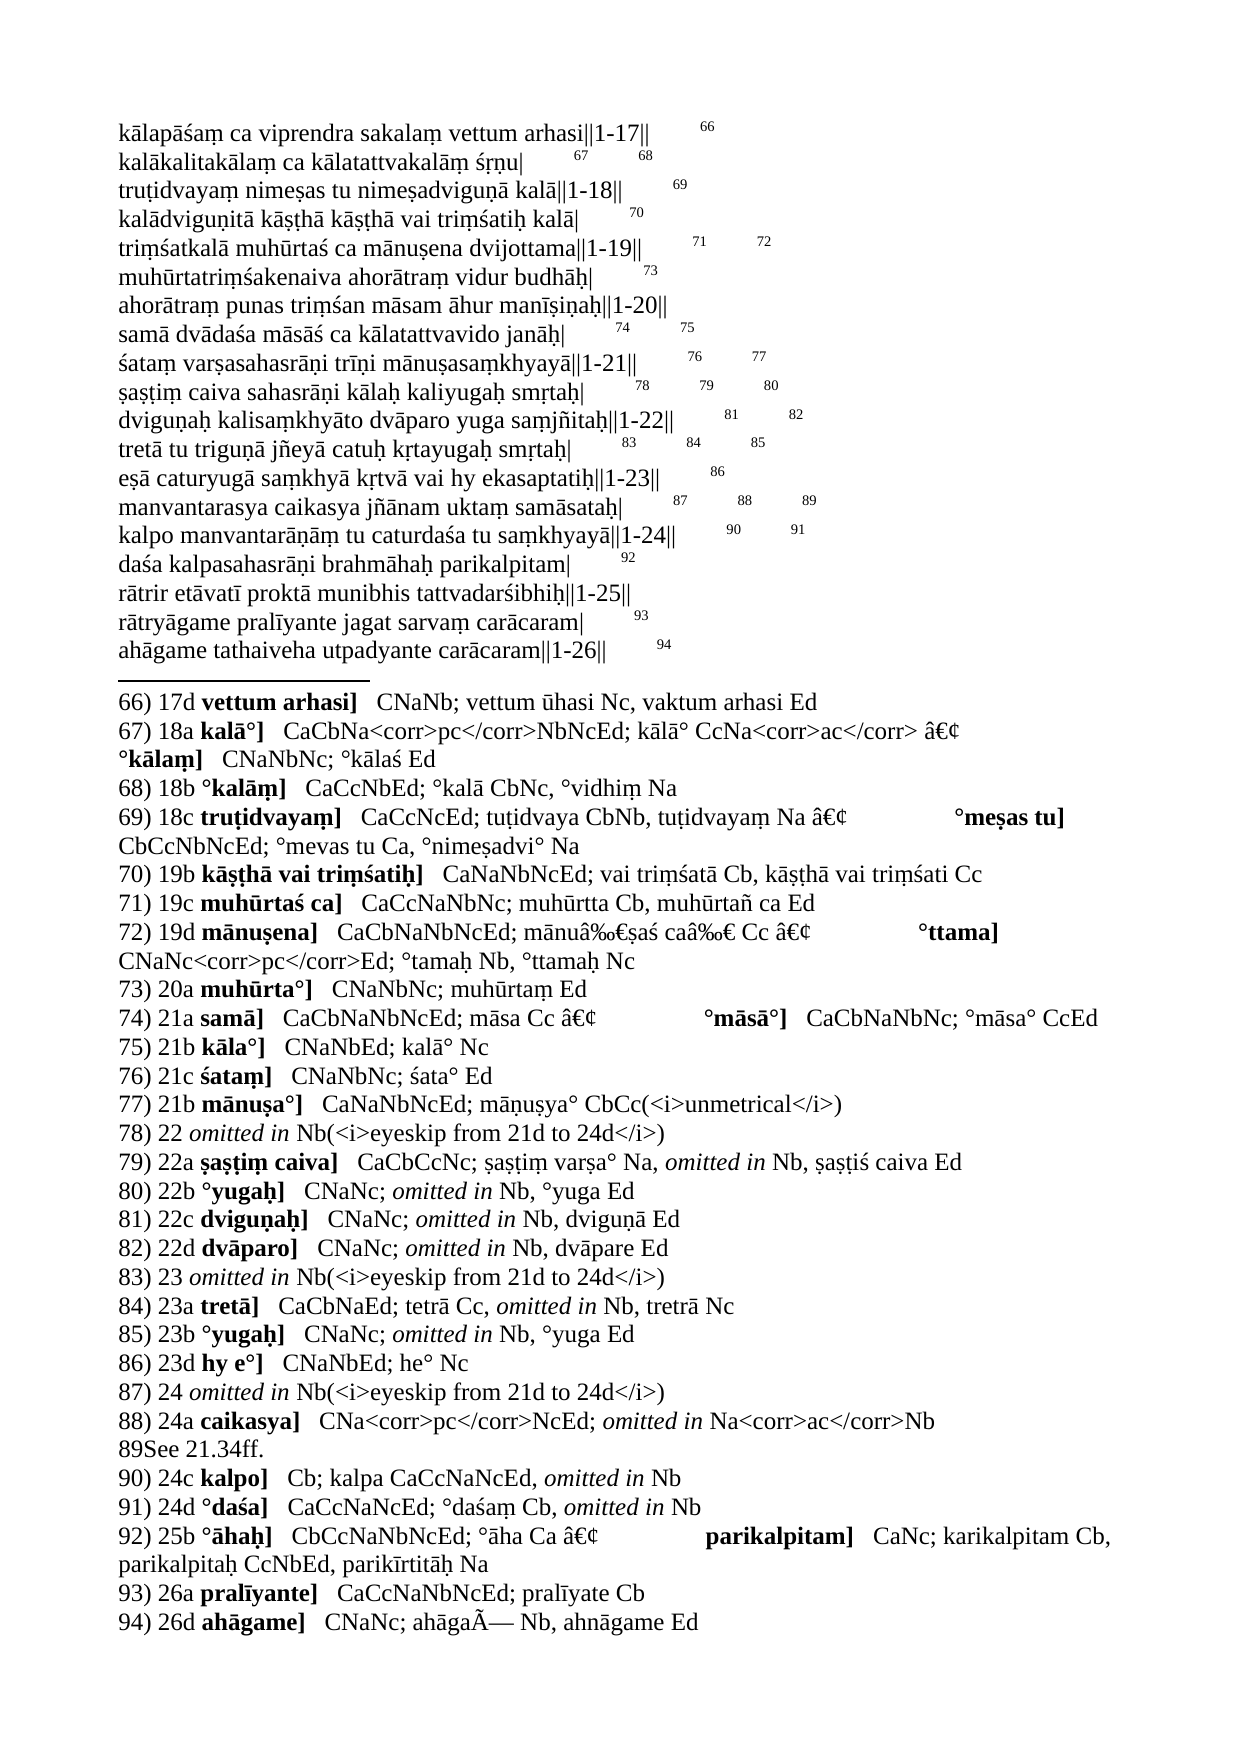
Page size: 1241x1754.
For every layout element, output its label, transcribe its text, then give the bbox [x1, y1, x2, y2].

text triṃśatkalā muhūrtaś ca mānuṣena dvijottama||1-19|| [118, 233, 1122, 262]
text ) 20a muhūrta°] CNaNbNc; muhūrtaṃ Ed [118, 974, 1122, 1003]
text ) 26d ahāgame] CNaNc; ahāgaÃ— Nb, ahnāgame Ed [118, 1607, 1122, 1636]
text samā dvādaśa māsāś ca kālatattvavido janāḥ| [118, 319, 1122, 348]
text ahorātraṃ punas triṃśan māsam āhur manīṣiṇaḥ||1-20|| [118, 291, 1122, 319]
text ) 19d mānuṣena] CaCbNaNbNcEd; mānuâ‰€ṣaś caâ‰€ Cc â€¢ °ttama] CNaNc<corr>pc</corr>Ed; °tamaḥ Nb, °ttamaḥ Nc [118, 917, 1122, 974]
text ) 22b °yugaḥ] CNaNc; omitted in Nb, °yuga Ed [118, 1176, 1122, 1204]
text ṣaṣṭiṃ caiva sahasrāṇi kālaḥ kaliyugaḥ smṛtaḥ| [118, 377, 1122, 406]
text ) 21c śataṃ] CNaNbNc; śata° Ed [118, 1061, 1122, 1089]
text ) 17d vettum arhasi] CNaNb; vettum ūhasi Nc, vaktum arhasi Ed [118, 687, 1122, 716]
text kalākalitakālaṃ ca kālatattvakalāṃ śṛṇu| [118, 147, 1122, 176]
text dviguṇaḥ kalisaṃkhyāto dvāparo yuga saṃjñitaḥ||1-22|| [118, 406, 1122, 434]
text ) 23b °yugaḥ] CNaNc; omitted in Nb, °yuga Ed [118, 1319, 1122, 1348]
text ) 21b mānuṣa°] CaNaNbNcEd; māṇuṣya° CbCc(<i>unmetrical</i>) [118, 1089, 1122, 1118]
text tretā tu triguṇā jñeyā catuḥ kṛtayugaḥ smṛtaḥ| [118, 434, 1122, 463]
text kalādviguṇitā kāṣṭhā kāṣṭhā vai triṃśatiḥ kalā| [118, 204, 1122, 233]
text ) 23d hy e°] CNaNbEd; he° Nc [118, 1348, 1122, 1377]
text ) 24 omitted in Nb(<i>eyeskip from 21d to 24d</i>) [118, 1377, 1122, 1406]
text ) 24a caikasya] CNa<corr>pc</corr>NcEd; omitted in Na<corr>ac</corr>Nb [118, 1406, 1122, 1434]
text ahāgame tathaiveha utpadyante carācaram||1-26|| [118, 636, 1122, 664]
text muhūrtatriṃśakenaiva ahorātraṃ vidur budhāḥ| [118, 262, 1122, 291]
text ) 23a tretā] CaCbNaEd; tetrā Cc, omitted in Nb, tretrā Nc [118, 1291, 1122, 1319]
text ) 21b kāla°] CNaNbEd; kalā° Nc [118, 1032, 1122, 1061]
text rātryāgame pralīyante jagat sarvaṃ carācaram| [118, 607, 1122, 636]
text ) 24c kalpo] Cb; kalpa CaCcNaNcEd, omitted in Nb [118, 1463, 1122, 1492]
text ) 19c muhūrtaś ca] CaCcNaNbNc; muhūrtta Cb, muhūrtañ ca Ed [118, 888, 1122, 917]
text ) 22c dviguṇaḥ] CNaNc; omitted in Nb, dviguṇā Ed [118, 1204, 1122, 1233]
text manvantarasya caikasya jñānam uktaṃ samāsataḥ| [118, 492, 1122, 521]
text truṭidvayaṃ nimeṣas tu nimeṣadviguṇā kalā||1-18|| [118, 176, 1122, 204]
text ) 18a kalā°] CaCbNa<corr>pc</corr>NbNcEd; kālā° CcNa<corr>ac</corr> â€¢ °kālaṃ] CNaNbNc; °kālaś Ed [118, 716, 1122, 773]
text śataṃ varṣasahasrāṇi trīṇi mānuṣasaṃkhyayā||1-21|| [118, 348, 1122, 377]
text ) 19b kāṣṭhā vai triṃśatiḥ] CaNaNbNcEd; vai triṃśatā Cb, kāṣṭhā vai triṃśati Cc [118, 859, 1122, 888]
text eṣā caturyugā saṃkhyā kṛtvā vai hy ekasaptatiḥ||1-23|| [118, 463, 1122, 492]
text ) 24d °daśa] CaCcNaNcEd; °daśaṃ Cb, omitted in Nb [118, 1492, 1122, 1521]
text ) 21a samā] CaCbNaNbNcEd; māsa Cc â€¢ °māsā°] CaCbNaNbNc; °māsa° CcEd [118, 1003, 1122, 1032]
text rātrir etāvatī proktā munibhis tattvadarśibhiḥ||1-25|| [118, 578, 1122, 607]
text kālapāśaṃ ca viprendra sakalaṃ vettum arhasi||1-17|| [118, 118, 1122, 147]
text ) 26a pralīyante] CaCcNaNbNcEd; pralīyate Cb [118, 1578, 1122, 1607]
text ) 25b °āhaḥ] CbCcNaNbNcEd; °āha Ca â€¢ parikalpitam] CaNc; karikalpitam Cb, parikalpitaḥ CcNbEd, parikīrtitāḥ Na [118, 1521, 1122, 1578]
text kalpo manvantarāṇāṃ tu caturdaśa tu saṃkhyayā||1-24|| [118, 521, 1122, 549]
text ) 22d dvāparo] CNaNc; omitted in Nb, dvāpare Ed [118, 1233, 1122, 1262]
text ) 22a ṣaṣṭiṃ caiva] CaCbCcNc; ṣaṣṭiṃ varṣa° Na, omitted in Nb, ṣaṣṭiś caiva Ed [118, 1147, 1122, 1176]
text ) 18c truṭidvayaṃ] CaCcNcEd; tuṭidvaya CbNb, tuṭidvayaṃ Na â€¢ °meṣas tu] CbCcNbNcEd; °mevas tu Ca, °nimeṣadvi° Na [118, 802, 1122, 859]
text daśa kalpasahasrāṇi brahmāhaḥ parikalpitam| [118, 549, 1122, 578]
text ) 22 omitted in Nb(<i>eyeskip from 21d to 24d</i>) [118, 1118, 1122, 1147]
text ) 23 omitted in Nb(<i>eyeskip from 21d to 24d</i>) [118, 1262, 1122, 1291]
text ) 18b °kalāṃ] CaCcNbEd; °kalā CbNc, °vidhiṃ Na [118, 773, 1122, 802]
text See 21.34ff. [118, 1434, 1122, 1463]
